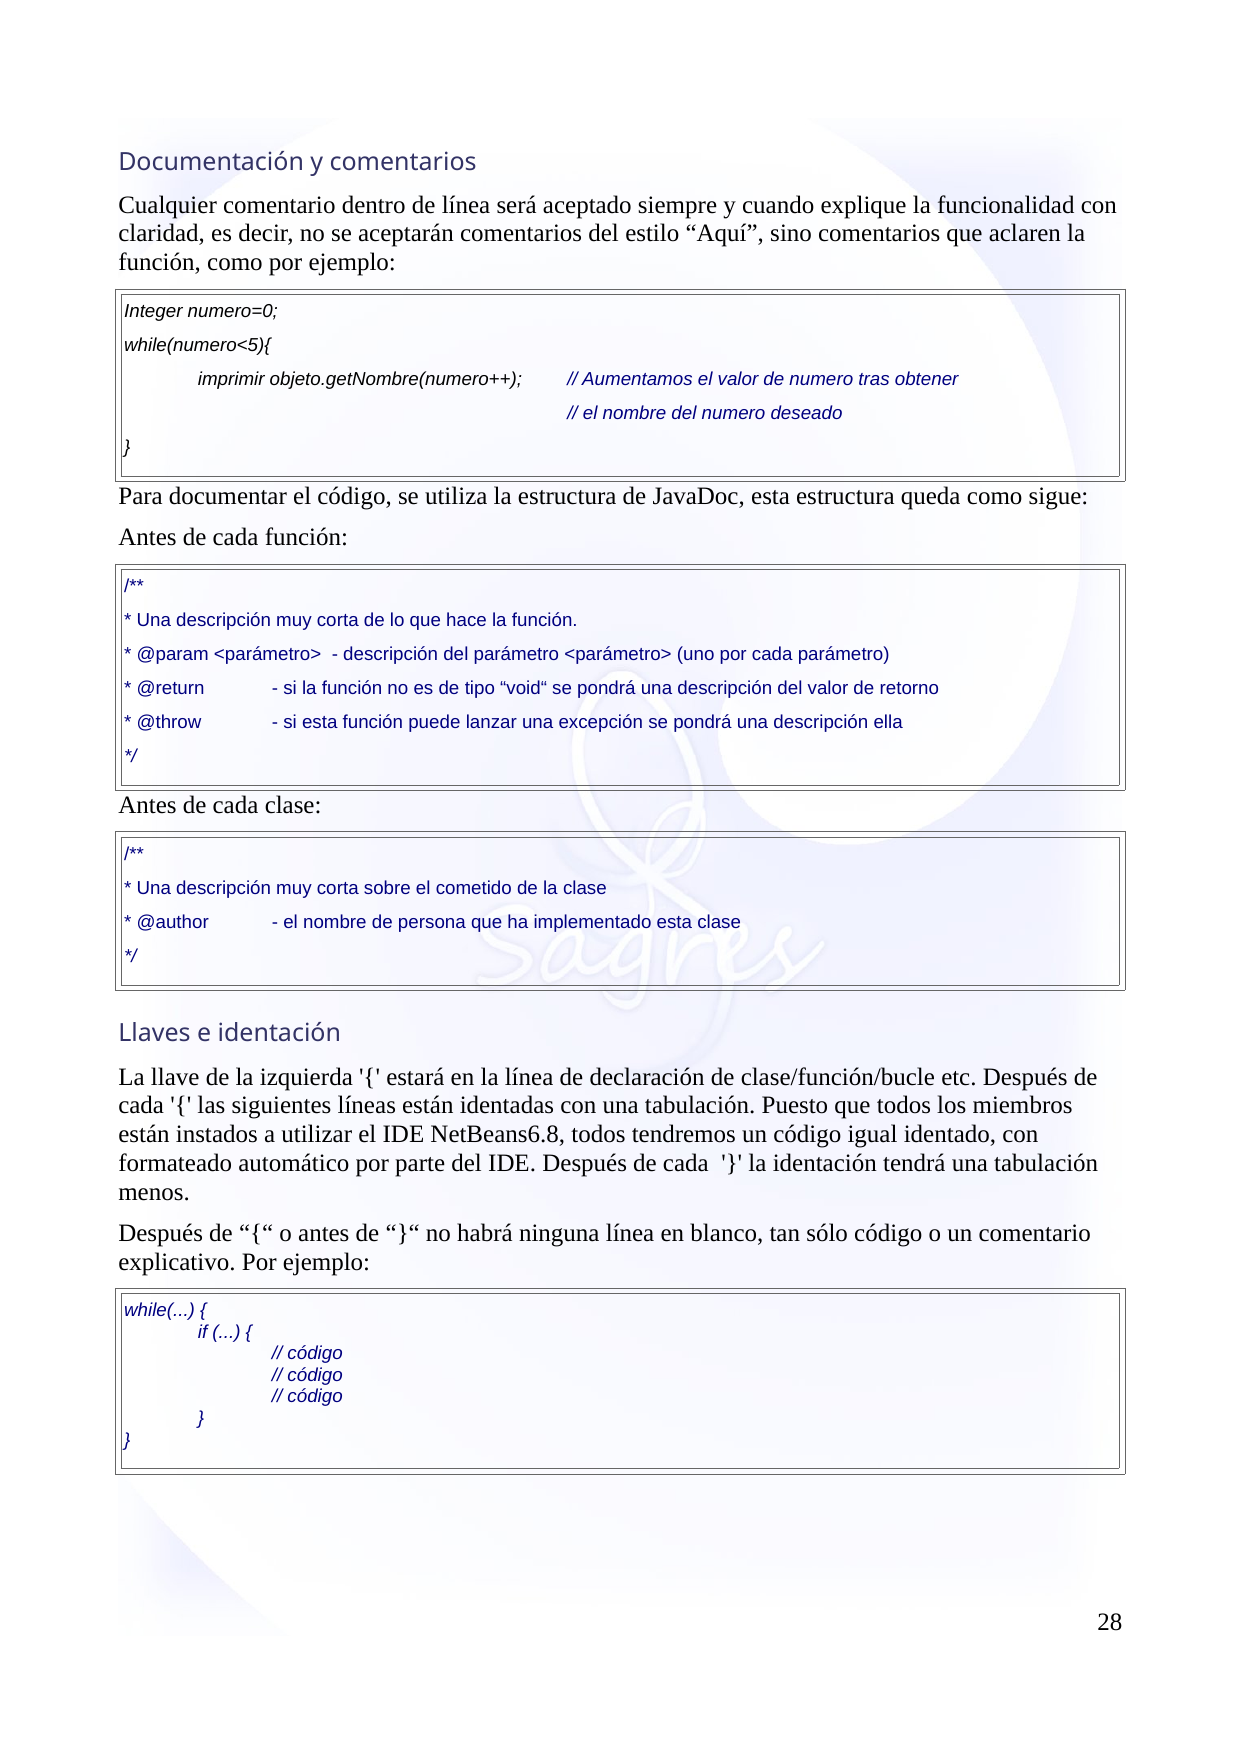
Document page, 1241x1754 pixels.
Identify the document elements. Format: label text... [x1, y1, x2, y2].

picture [118, 510, 1122, 522]
picture [118, 1475, 1122, 1636]
table_header /** * Una descripción muy corta de lo que hace la función. * @param <parámetro> - descripción del parámetro <parámetro> (uno por cada parámetro) * @return - si la función no es de tipo “void“ se pondrá una descripción del valor de retorno * @throw - si esta función puede lanzar una excepción se pondrá una descripción ella */ [118, 565, 1122, 785]
picture [118, 118, 1122, 143]
picture [118, 1049, 1122, 1062]
text Antes de cada clase: [118, 791, 1122, 819]
text Antes de cada función: [118, 522, 1122, 551]
picture [118, 984, 1122, 990]
table_header /** * Una descripción muy corta sobre el cometido de la clase * @author - el nombre de persona que ha implementado esta clase */ [118, 832, 1122, 984]
picture [118, 1205, 1122, 1218]
picture [118, 551, 1122, 564]
table_header while(...) { if (...) { // código // código // código } } [118, 1289, 1122, 1468]
table_header Integer numero=0; while(numero<5){ imprimir objeto.getNombre(numero++); // Aumentamos el valor de numero tras obtener // el nombre del numero deseado } [118, 290, 1122, 476]
picture [118, 785, 1122, 790]
picture [118, 276, 1122, 289]
subtitle Documentación y comentarios [118, 143, 1122, 177]
picture [118, 1468, 1122, 1474]
picture [118, 1275, 1122, 1288]
picture [118, 819, 1122, 831]
picture [118, 476, 1122, 481]
picture [118, 177, 1122, 190]
subtitle Llaves e identación [118, 1015, 1122, 1049]
text Para documentar el código, se utiliza la estructura de JavaDoc, esta estructura queda como sigue: [118, 482, 1122, 510]
picture [118, 991, 1122, 1015]
text Después de “{“ o antes de “}“ no habrá ninguna línea en blanco, tan sólo código o un comentario explicativo. Por ejemplo: [118, 1218, 1122, 1275]
text La llave de la izquierda '{' estará en la línea de declaración de clase/función/bucle etc. Después de cada '{' las siguientes líneas están identadas con una tabulación. Puesto que todos los miembros están instados a utilizar el IDE NetBeans6.8, todos tendremos un código igual identado, con formateado automático por parte del IDE. Después de cada '}' la identación tendrá una tabulación menos. [118, 1062, 1122, 1205]
text Cualquier comentario dentro de línea será aceptado siempre y cuando explique la funcionalidad con claridad, es decir, no se aceptarán comentarios del estilo “Aquí”, sino comentarios que aclaren la función, como por ejemplo: [118, 190, 1122, 276]
